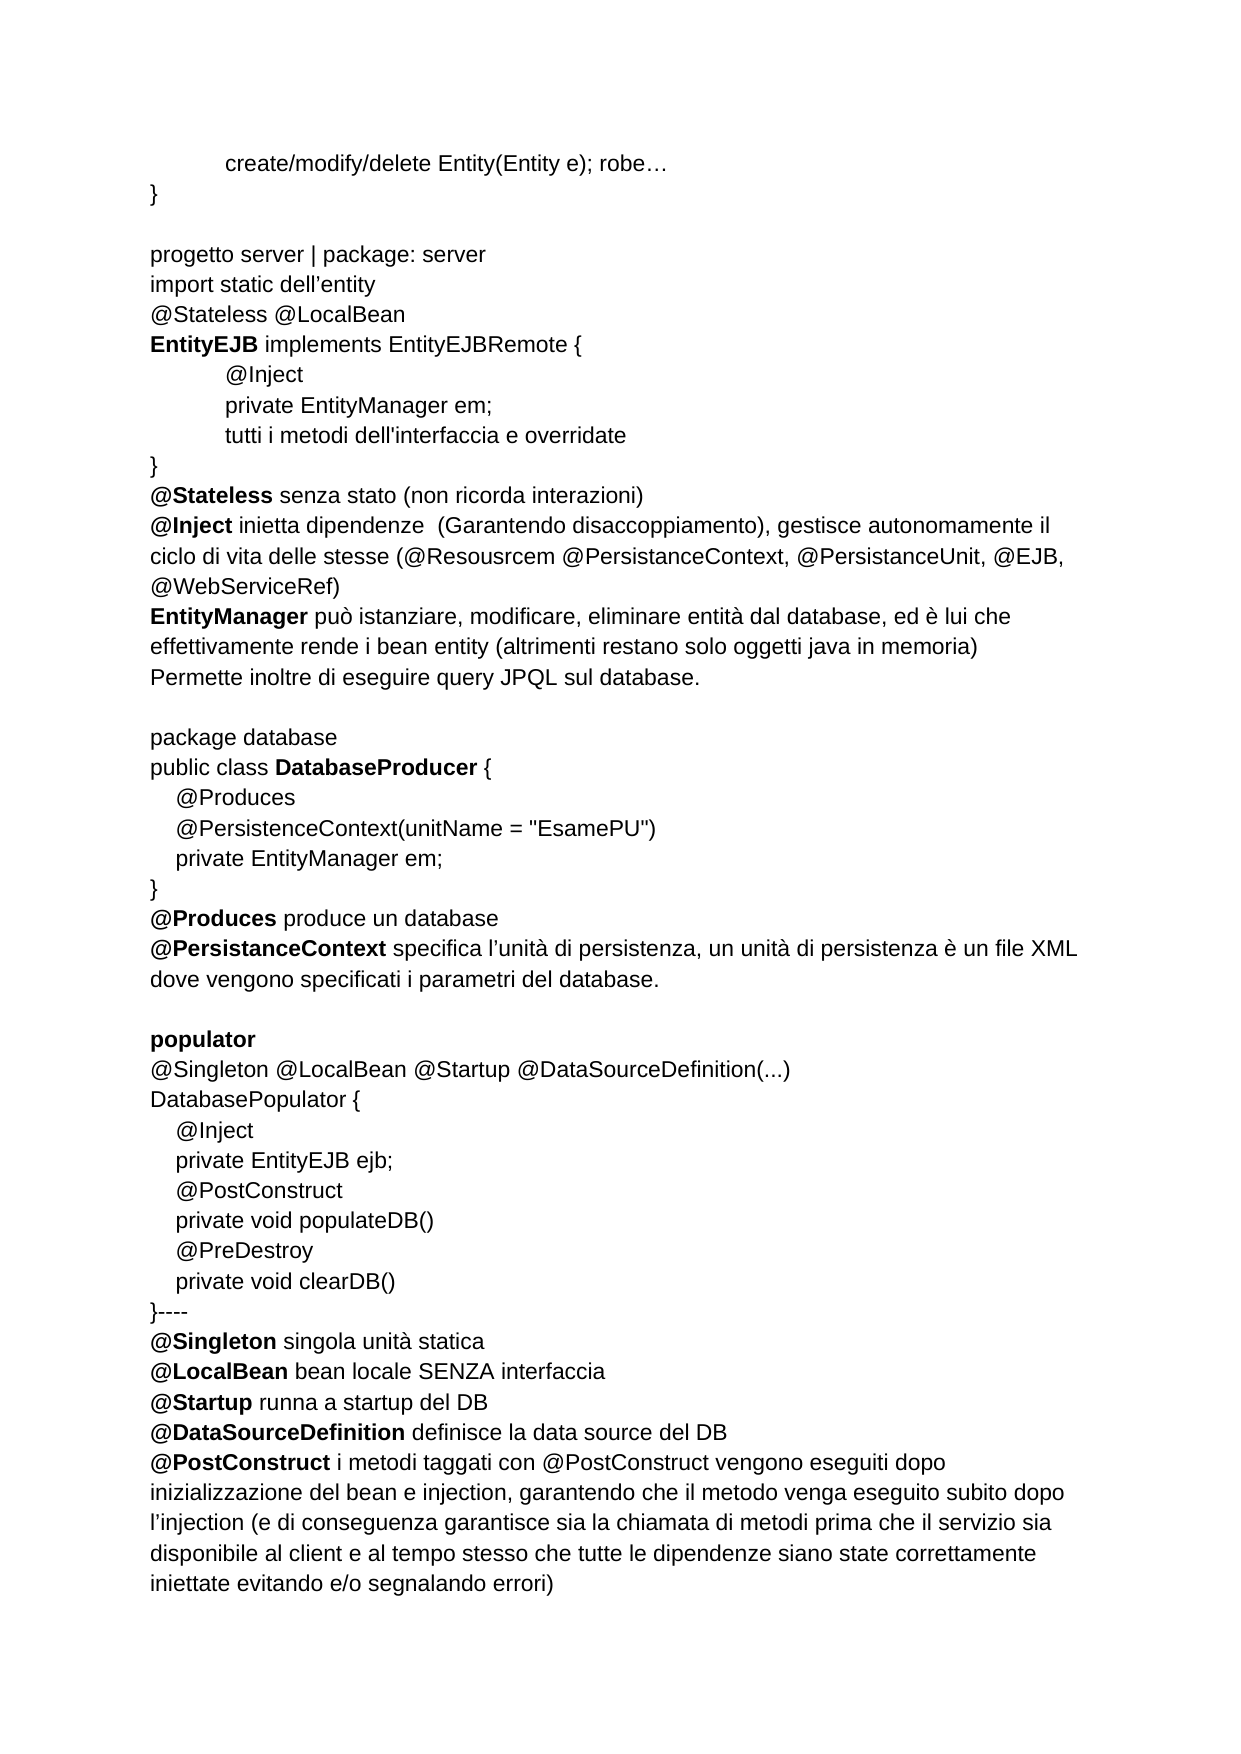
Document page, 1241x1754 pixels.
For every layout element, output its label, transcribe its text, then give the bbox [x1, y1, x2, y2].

text EntityManager può istanziare, modificare, eliminare entità dal database, ed è lui che effettivamente rende i bean entity (altrimenti restano solo oggetti java in memoria) [150, 603, 1090, 660]
text private void populateDB() [150, 1207, 1090, 1234]
text @Startup runna a startup del DB [150, 1388, 1090, 1415]
text } [150, 875, 1090, 901]
text @PostConstruct i metodi taggati con @PostConstruct vengono eseguiti dopo inizializzazione del bean e injection, garantendo che il metodo venga eseguito subito dopo l’injection (e di conseguenza garantisce sia la chiamata di metodi prima che il servizio sia disponibile al client e al tempo stesso che tutte le dipendenze siano state correttamente iniettate evitando e/o segnalando errori) [150, 1449, 1090, 1596]
text @Inject [150, 1117, 1090, 1143]
text populator [150, 1026, 1090, 1052]
text package database [150, 724, 1090, 750]
text private void clearDB() [150, 1268, 1090, 1294]
text private EntityEJB ejb; [150, 1147, 1090, 1173]
text DatabasePopulator { [150, 1086, 1090, 1113]
text EntityEJB implements EntityEJBRemote { [150, 331, 1090, 358]
text import static dell’entity [150, 271, 1090, 297]
text @PostConstruct [150, 1177, 1090, 1203]
text private EntityManager em; [150, 392, 1090, 418]
text @Inject inietta dipendenze (Garantendo disaccoppiamento), gestisce autonomamente il ciclo di vita delle stesse (@Resousrcem @PersistanceContext, @PersistanceUnit, @EJB, @WebServiceRef) [150, 512, 1090, 599]
text private EntityManager em; [150, 845, 1090, 871]
text @DataSourceDefinition definisce la data source del DB [150, 1419, 1090, 1445]
text @Produces produce un database [150, 905, 1090, 932]
text tutti i metodi dell'interfaccia e overridate [150, 422, 1090, 448]
text progetto server | package: server [150, 241, 1090, 267]
text @Stateless @LocalBean [150, 301, 1090, 327]
text @Singleton singola unità statica [150, 1328, 1090, 1354]
text public class DatabaseProducer { [150, 754, 1090, 781]
text } [150, 180, 1090, 207]
text @Produces [150, 784, 1090, 811]
text @Stateless senza stato (non ricorda interazioni) [150, 482, 1090, 509]
text @LocalBean bean locale SENZA interfaccia [150, 1358, 1090, 1385]
text create/modify/delete Entity(Entity e); robe… [150, 150, 1090, 176]
text @Inject [150, 361, 1090, 388]
text @Singleton @LocalBean @Startup @DataSourceDefinition(...) [150, 1056, 1090, 1083]
text @PersistenceContext(unitName = "EsamePU") [150, 814, 1090, 841]
text @PersistanceContext specifica l’unità di persistenza, un unità di persistenza è un file XML dove vengono specificati i parametri del database. [150, 935, 1090, 992]
text }---- [150, 1298, 1090, 1324]
text } [150, 452, 1090, 478]
text @PreDestroy [150, 1237, 1090, 1264]
text Permette inoltre di eseguire query JPQL sul database. [150, 663, 1090, 690]
